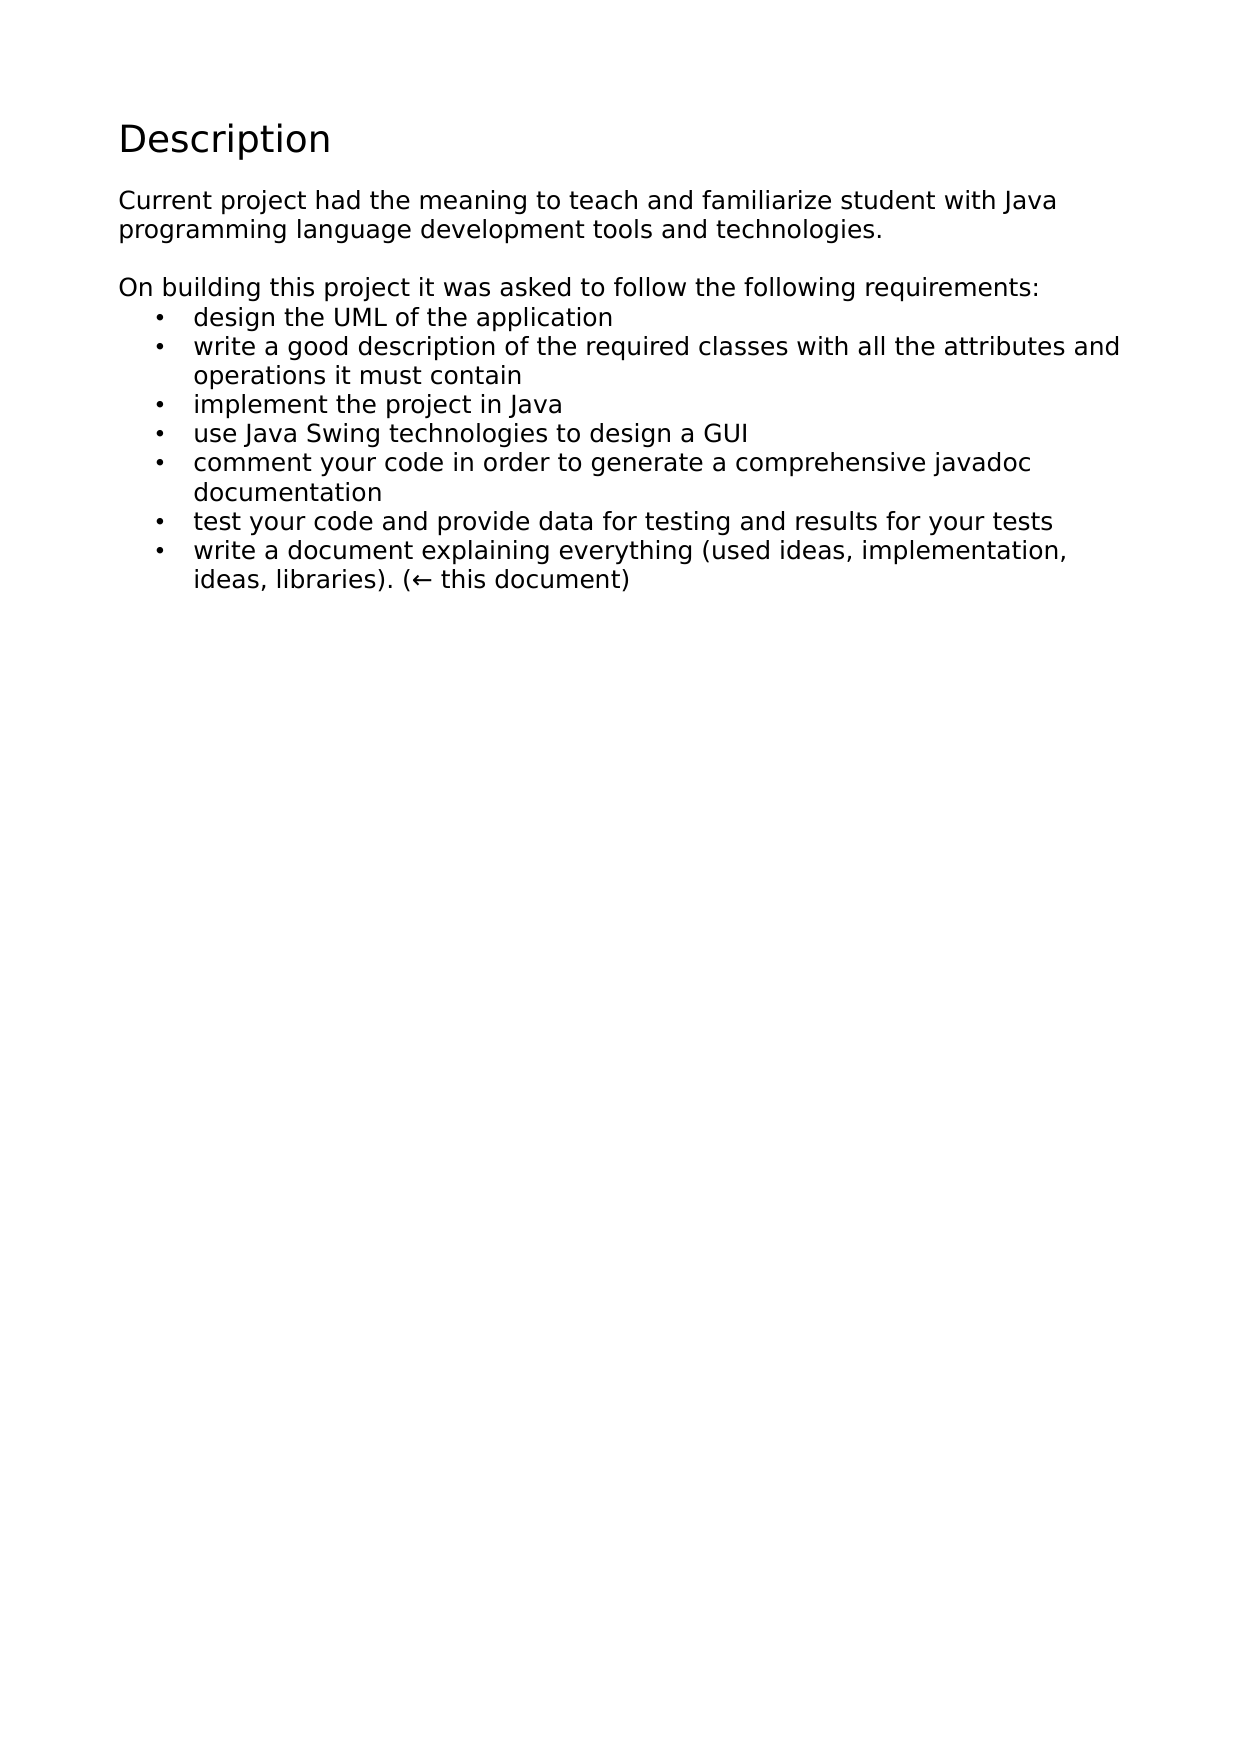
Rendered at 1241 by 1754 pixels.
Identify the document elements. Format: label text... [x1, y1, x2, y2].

list test your code and provide data for testing and results for your tests [156, 507, 1122, 536]
text Current project had the meaning to teach and familiarize student with Java programming language development tools and technologies. [118, 186, 1122, 244]
list use Java Swing technologies to design a GUI [156, 419, 1122, 448]
list design the UML of the application [156, 303, 1122, 332]
list implement the project in Java [156, 390, 1122, 419]
list write a good description of the required classes with all the attributes and operations it must contain [156, 332, 1122, 390]
text On building this project it was asked to follow the following requirements: [118, 273, 1122, 303]
list write a document explaining everything (used ideas, implementation, ideas, libraries). (← this document) [156, 536, 1122, 594]
text Description [118, 118, 1122, 162]
list comment your code in order to generate a comprehensive javadoc documentation [156, 448, 1122, 507]
